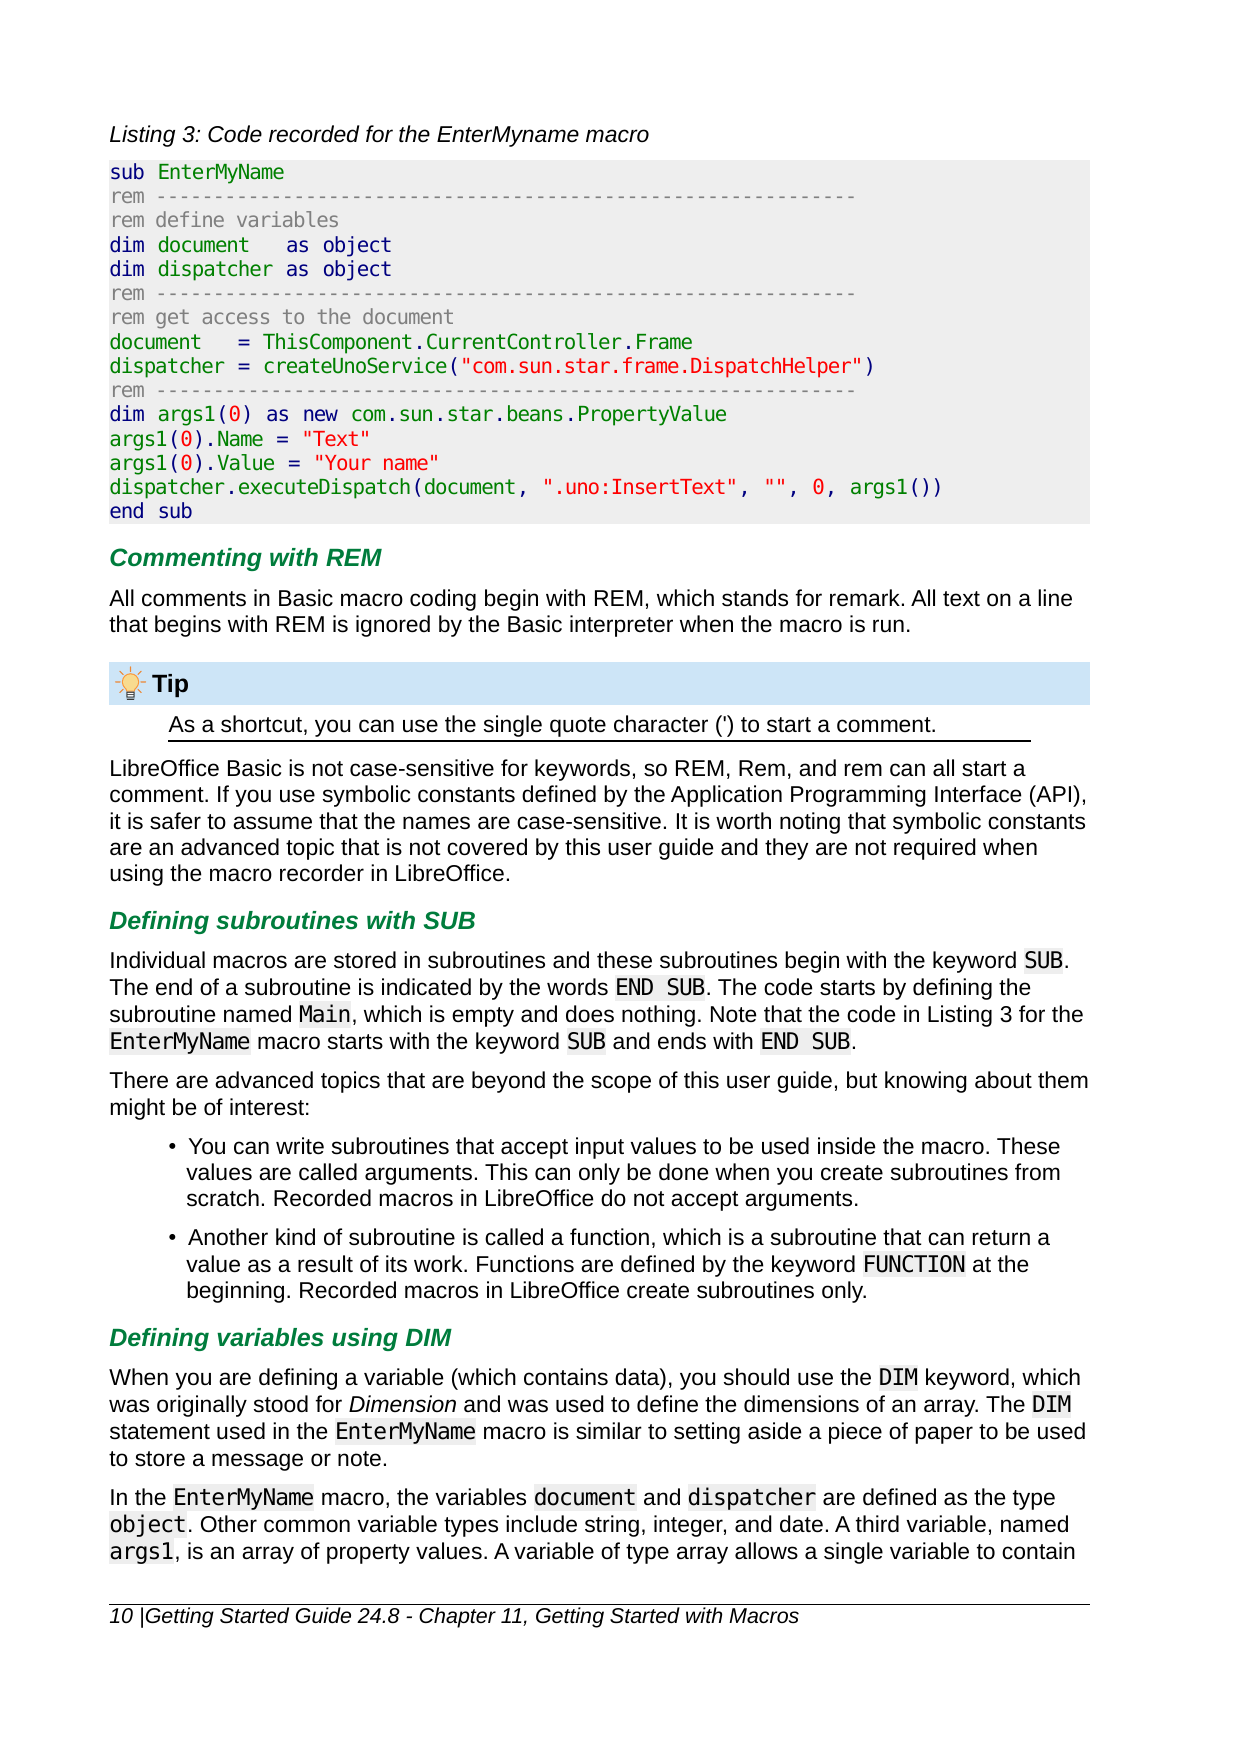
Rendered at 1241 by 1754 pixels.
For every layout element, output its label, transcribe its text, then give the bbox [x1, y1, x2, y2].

text dim document as object [393, 233, 1090, 257]
text sub EnterMyName [286, 160, 1090, 184]
text LibreOffice Basic is not case-sensitive for keywords, so REM, Rem, and rem can all start a comment. If you use symbolic constants defined by the Application Programming Interface (API), it is safer to assume that the names are case-sensitive. It is worth noting that symbolic constants are an advanced topic that is not covered by this user guide and they are not required when using the macro recorder in LibreOffice. [109, 755, 1090, 887]
text As a shortcut, you can use the single quote character (') to start a comment. [168, 711, 1031, 740]
text rem define variables [341, 208, 1090, 233]
subtitle Defining subroutines with SUB [109, 906, 1090, 935]
text dim args1(0) as new com.sun.star.beans.PropertyValue [109, 402, 1090, 427]
text dispatcher.executeDispatch(document, ".uno:InsertText", "", 0, args1()) [945, 475, 1090, 499]
text rem get access to the document [456, 305, 1090, 330]
list You can write subroutines that accept input values to be used inside the macro. These values are called arguments. This can only be done when you create subroutines from scratch. Recorded macros in LibreOffice do not accept arguments. [168, 1133, 1090, 1212]
text All comments in Basic macro coding begin with REM, which stands for remark. All text on a line that begins with REM is ignored by the Basic interpreter when the macro is run. [109, 584, 1090, 637]
subtitle Tip [109, 662, 1090, 705]
text rem ------------------------------------------------------------- [858, 378, 1090, 402]
text dispatcher = createUnoService("com.sun.star.frame.DispatchHelper") [877, 354, 1090, 378]
subtitle Defining variables using DIM [109, 1323, 1090, 1352]
text dim dispatcher as object [393, 257, 1090, 281]
text Individual macros are stored in subroutines and these subroutines begin with the keyword SUB. The end of a subroutine is indicated by the words END SUB. The code starts by defining the subroutine named Main, which is empty and does nothing. Note that the code in Listing 3 for the EnterMyName macro starts with the keyword SUB and ends with END SUB. [109, 947, 1090, 1055]
text args1(0).Name = "Text" [372, 427, 1090, 451]
list Another kind of subroutine is called a function, which is a subroutine that can return a value as a result of its work. Functions are defined by the keyword FUNCTION at the beginning. Recorded macros in LibreOffice create subroutines only. [168, 1224, 1090, 1304]
text end sub [109, 499, 1090, 524]
text Listing 3: Code recorded for the EnterMyname macro [109, 121, 1090, 147]
list There are advanced topics that are beyond the scope of this user guide, but knowing about them might be of interest: [109, 1067, 1090, 1120]
text document = ThisComponent.CurrentController.Frame [694, 330, 1090, 354]
text args1(0).Value = "Your name" [441, 451, 1090, 475]
text When you are defining a variable (which contains data), you should use the DIM keyword, which was originally stood for Dimension and was used to define the dimensions of an array. The DIM statement used in the EnterMyName macro is similar to setting aside a piece of paper to be used to store a message or note. [109, 1364, 1090, 1471]
text rem ------------------------------------------------------------- [858, 281, 1090, 305]
text rem ------------------------------------------------------------- [858, 184, 1090, 208]
text In the EnterMyName macro, the variables document and dispatcher are defined as the type object. Other common variable types include string, integer, and date. A third variable, named args1, is an array of property values. A variable of type array allows a single variable to contain multiple values, similar to storing multiple pages in a single book. Values in an array usually begin at zero. The number in the parentheses indicates the highest usable number to access a storage location. In this example, there is only one value, and it is numbered zero. [174, 1484, 1090, 1564]
subtitle Commenting with REM [109, 543, 1090, 572]
